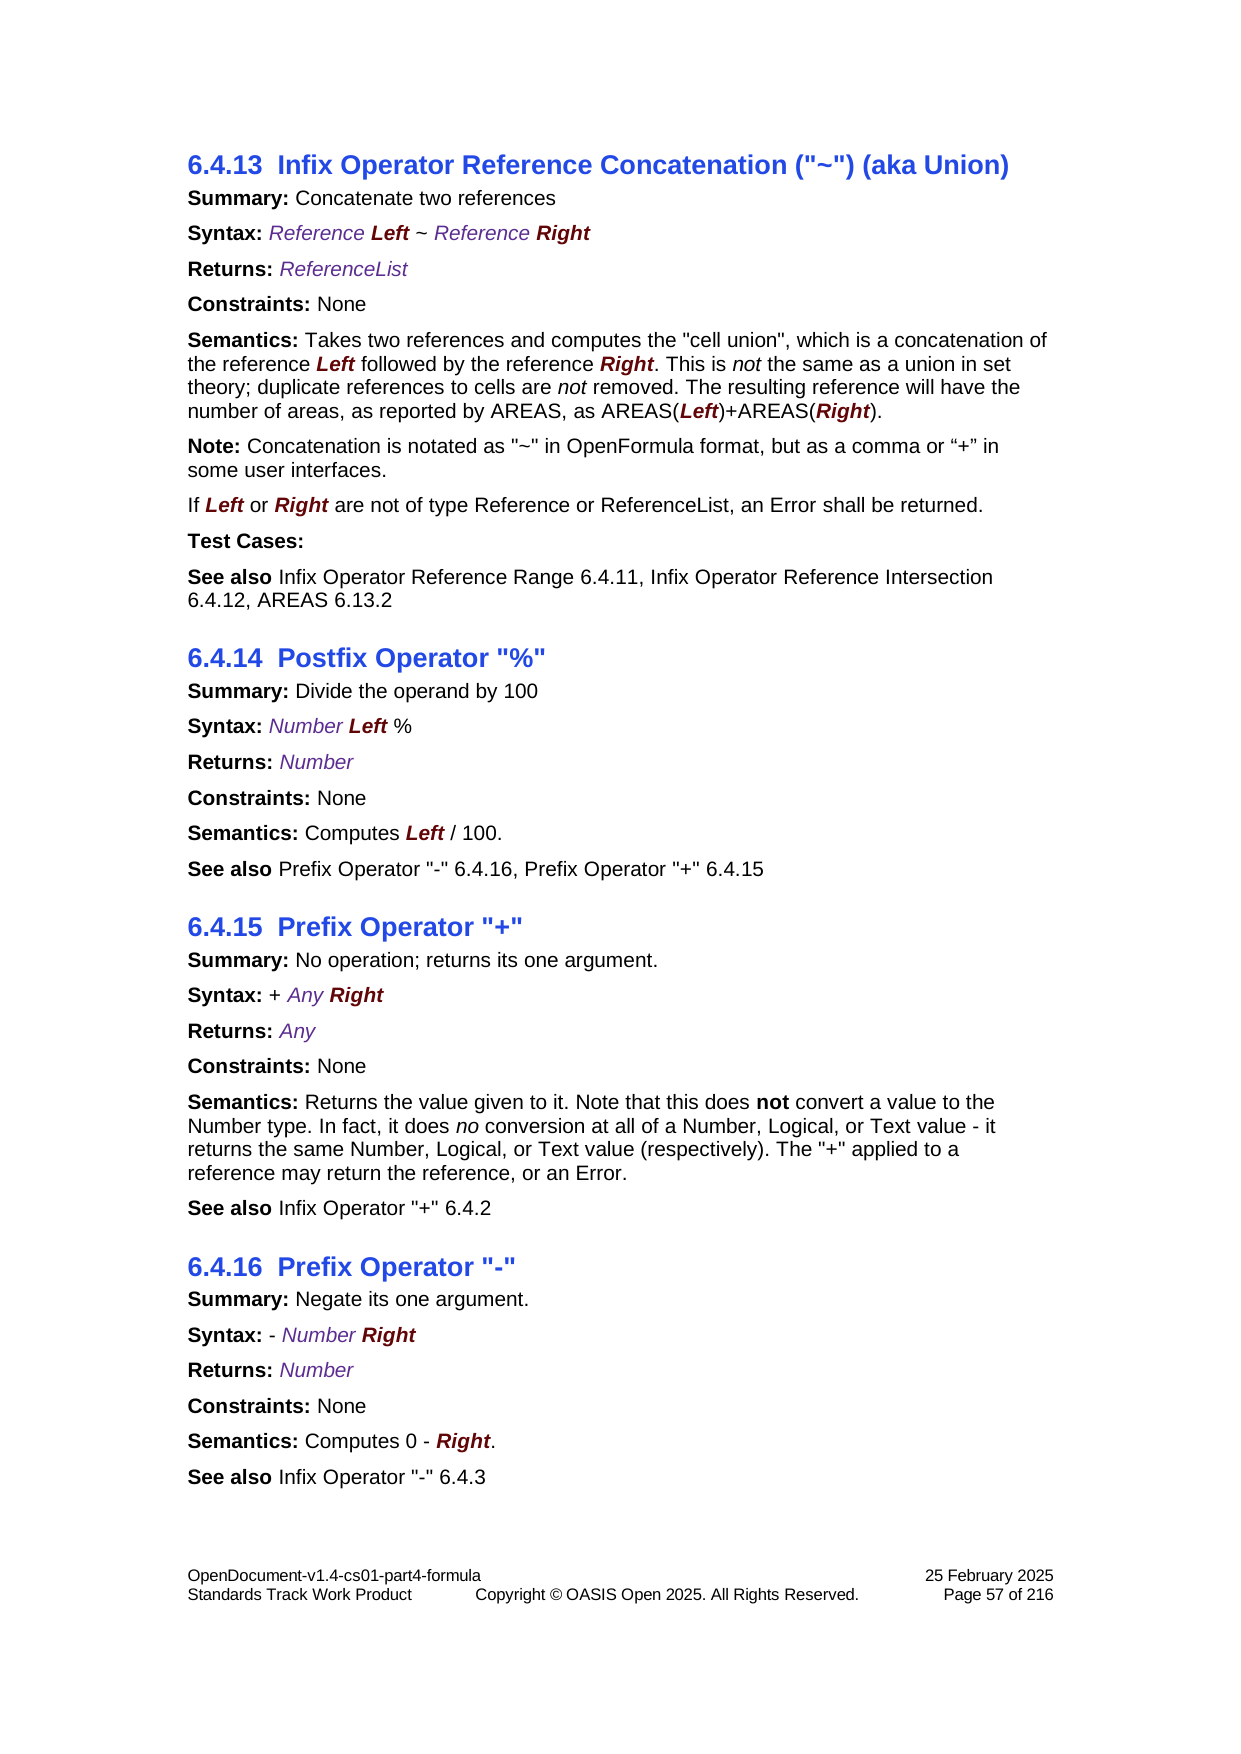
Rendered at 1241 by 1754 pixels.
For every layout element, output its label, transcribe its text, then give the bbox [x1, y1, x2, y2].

text See also Infix Operator "-" 6.4.3 [187, 1466, 1053, 1489]
text Semantics: Computes Left / 100. [187, 822, 1053, 845]
text Syntax: Number Left % [187, 715, 1053, 738]
text Constraints: None [187, 786, 1053, 810]
text Syntax: + Any Right [187, 984, 1053, 1007]
text Test Cases: [187, 529, 1053, 553]
text Semantics: Computes 0 - Right. [187, 1430, 1053, 1453]
text Returns: Number [187, 751, 1053, 774]
subtitle Prefix Operator "-" [187, 1251, 1053, 1281]
subtitle Infix Operator Reference Concatenation ("~") (aka Union) [187, 150, 1053, 180]
text Syntax: Reference Left ~ Reference Right [187, 222, 1053, 245]
text Constraints: None [187, 293, 1053, 316]
text Semantics: Takes two references and computes the "cell union", which is a concatenation of the reference Left followed by the reference Right. This is not the same as a union in set theory; duplicate references to cells are not removed. The resulting reference will have the number of areas, as reported by AREAS, as AREAS(Left)+AREAS(Right). [187, 328, 1053, 423]
subtitle Prefix Operator "+" [187, 912, 1053, 942]
subtitle Postfix Operator "%" [187, 643, 1053, 673]
text Note: Concatenation is notated as "~" in OpenFormula format, but as a comma or “+” in some user interfaces. [187, 435, 1053, 482]
text If Left or Right are not of type Reference or ReferenceList, an Error shall be returned. [187, 494, 1053, 517]
text Constraints: None [187, 1055, 1053, 1078]
text Summary: Negate its one argument. [187, 1287, 1053, 1311]
text See also Prefix Operator "-" 6.4.16, Prefix Operator "+" 6.4.15 [187, 857, 1053, 881]
text Summary: Divide the operand by 100 [187, 679, 1053, 703]
text Returns: ReferenceList [187, 257, 1053, 281]
text Returns: Number [187, 1359, 1053, 1382]
text See also Infix Operator Reference Range 6.4.11, Infix Operator Reference Intersection 6.4.12, AREAS 6.13.2 [187, 565, 1053, 612]
text Constraints: None [187, 1394, 1053, 1418]
text Semantics: Returns the value given to it. Note that this does not convert a value to the Number type. In fact, it does no conversion at all of a Number, Logical, or Text value - it returns the same Number, Logical, or Text value (respectively). The "+" applied to a reference may return the reference, or an Error. [187, 1091, 1053, 1185]
text See also Infix Operator "+" 6.4.2 [187, 1197, 1053, 1220]
text Summary: No operation; returns its one argument. [187, 948, 1053, 972]
text Syntax: - Number Right [187, 1323, 1053, 1347]
text Summary: Concatenate two references [187, 186, 1053, 209]
text Returns: Any [187, 1019, 1053, 1043]
